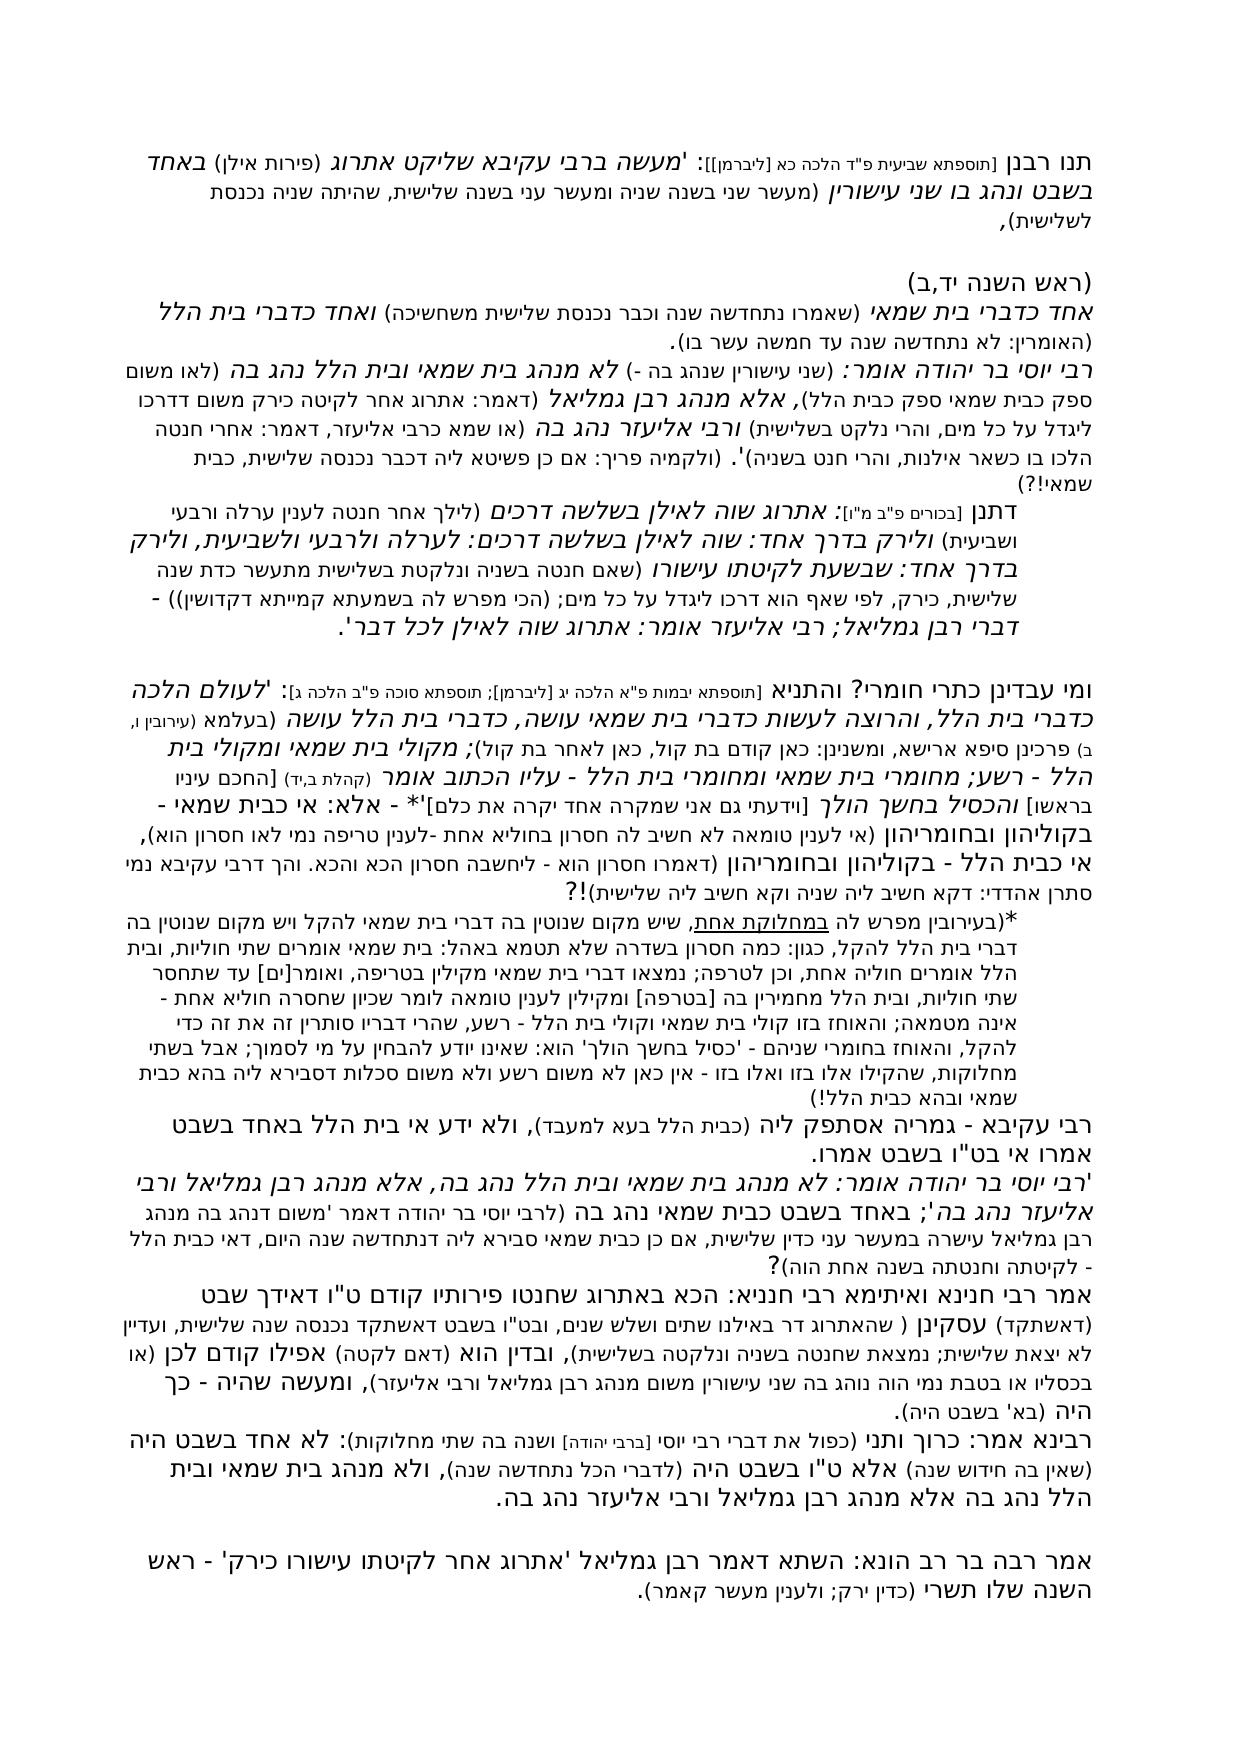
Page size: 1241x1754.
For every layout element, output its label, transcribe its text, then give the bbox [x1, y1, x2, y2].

text ומי עבדינן כתרי חומרי? והתניא [תוספתא יבמות פ"א הלכה יג [ליברמן]; תוספתא סוכה פ"ב הלכה ג]: 'לעולם הלכה כדברי בית הלל, והרוצה לעשות כדברי בית שמאי עושה, כדברי בית הלל עושה (בעלמא (עירובין ו,ב) פרכינן סיפא ארישא, ומשנינן: כאן קודם בת קול, כאן לאחר בת קול); מקולי בית שמאי ומקולי בית הלל - רשע; מחומרי בית שמאי ומחומרי בית הלל - עליו הכתוב אומר (קהלת ב,יד) [החכם עיניו בראשו] והכסיל בחשך הולך [וידעתי גם אני שמקרה אחד יקרה את כלם]'* - אלא: אי כבית שמאי - בקוליהון ובחומריהון (אי לענין טומאה לא חשיב לה חסרון בחוליא אחת -לענין טריפה נמי לאו חסרון הוא), אי כבית הלל - בקוליהון ובחומריהון (דאמרו חסרון הוא - ליחשבה חסרון הכא והכא. והך דרבי עקיבא נמי סתרן אהדדי: דקא חשיב ליה שניה וקא חשיב ליה שלישית)!? [118, 675, 1092, 907]
text דתנן [בכורים פ"ב מ"ו]: אתרוג שוה לאילן בשלשה דרכים (לילך אחר חנטה לענין ערלה ורבעי ושביעית) ולירק בדרך אחד: שוה לאילן בשלשה דרכים: לערלה ולרבעי ולשביעית, ולירק בדרך אחד: שבשעת לקיטתו עישורו (שאם חנטה בשניה ונלקטת בשלישית מתעשר כדת שנה שלישית, כירק, לפי שאף הוא דרכו ליגדל על כל מים; (הכי מפרש לה בשמעתא קמייתא דקדושין)) - דברי רבן גמליאל; רבי אליעזר אומר: אתרוג שוה לאילן לכל דבר'. [118, 496, 1017, 641]
text רבי עקיבא - גמריה אסתפק ליה (כבית הלל בעא למעבד), ולא ידע אי בית הלל באחד בשבט אמרו אי בט"ו בשבט אמרו. [118, 1111, 1092, 1168]
text אמר רבי חנינא ואיתימא רבי חנניא: הכא באתרוג שחנטו פירותיו קודם ט"ו דאידך שבט (דאשתקד) עסקינן ( שהאתרוג דר באילנו שתים ושלש שנים, ובט"ו בשבט דאשתקד נכנסה שנה שלישית, ועדיין לא יצאת שלישית; נמצאת שחנטה בשניה ונלקטה בשלישית), ובדין הוא (דאם לקטה) אפילו קודם לכן (או בכסליו או בטבת נמי הוה נוהג בה שני עישורין משום מנהג רבן גמליאל ורבי אליעזר), ומעשה שהיה - כך היה (בא' בשבט היה). [118, 1280, 1092, 1425]
text (ראש השנה יד,ב) [118, 268, 1092, 297]
text *(בעירובין מפרש לה במחלוקת אחת, שיש מקום שנוטין בה דברי בית שמאי להקל ויש מקום שנוטין בה דברי בית הלל להקל, כגון: כמה חסרון בשדרה שלא תטמא באהל: בית שמאי אומרים שתי חוליות, ובית הלל אומרים חוליה אחת, וכן לטרפה; נמצאו דברי בית שמאי מקילין בטריפה, ואומר[ים] עד שתחסר שתי חוליות, ובית הלל מחמירין בה [בטרפה] ומקילין לענין טומאה לומר שכיון שחסרה חוליא אחת - אינה מטמאה; והאוחז בזו קולי בית שמאי וקולי בית הלל - רשע, שהרי דבריו סותרין זה את זה כדי להקל, והאוחז בחומרי שניהם - 'כסיל בחשך הולך' הוא: שאינו יודע להבחין על מי לסמוך; אבל בשתי מחלוקות, שהקילו אלו בזו ואלו בזו - אין כאן לא משום רשע ולא משום סכלות דסבירא ליה בהא כבית שמאי ובהא כבית הלל!) [118, 907, 1017, 1111]
text אמר רבה בר רב הונא: השתא דאמר רבן גמליאל 'אתרוג אחר לקיטתו עישורו כירק' - ראש השנה שלו תשרי (כדין ירק; ולענין מעשר קאמר). [118, 1546, 1092, 1604]
text רבי יוסי בר יהודה אומר: (שני עישורין שנהג בה -) לא מנהג בית שמאי ובית הלל נהג בה (לאו משום ספק כבית שמאי ספק כבית הלל), אלא מנהג רבן גמליאל (דאמר: אתרוג אחר לקיטה כירק משום דדרכו ליגדל על כל מים, והרי נלקט בשלישית) ורבי אליעזר נהג בה (או שמא כרבי אליעזר, דאמר: אחרי חנטה הלכו בו כשאר אילנות, והרי חנט בשניה)'. (ולקמיה פריך: אם כן פשיטא ליה דכבר נכנסה שלישית, כבית שמאי!?) [118, 355, 1092, 496]
text תנו רבנן [תוספתא שביעית פ"ד הלכה כא [ליברמן]]: 'מעשה ברבי עקיבא שליקט אתרוג (פירות אילן) באחד בשבט ונהג בו שני עישורין (מעשר שני בשנה שניה ומעשר עני בשנה שלישית, שהיתה שניה נכנסת לשלישית), [118, 148, 1092, 234]
text רבינא אמר: כרוך ותני (כפול את דברי רבי יוסי [ברבי יהודה] ושנה בה שתי מחלוקות): לא אחד בשבט היה (שאין בה חידוש שנה) אלא ט"ו בשבט היה (לדברי הכל נתחדשה שנה), ולא מנהג בית שמאי ובית הלל נהג בה אלא מנהג רבן גמליאל ורבי אליעזר נהג בה. [118, 1425, 1092, 1512]
text אחד כדברי בית שמאי (שאמרו נתחדשה שנה וכבר נכנסת שלישית משחשיכה) ואחד כדברי בית הלל (האומרין: לא נתחדשה שנה עד חמשה עשר בו). [118, 297, 1092, 355]
text 'רבי יוסי בר יהודה אומר: לא מנהג בית שמאי ובית הלל נהג בה, אלא מנהג רבן גמליאל ורבי אליעזר נהג בה'; באחד בשבט כבית שמאי נהג בה (לרבי יוסי בר יהודה דאמר 'משום דנהג בה מנהג רבן גמליאל עישרה במעשר עני כדין שלישית, אם כן כבית שמאי סבירא ליה דנתחדשה שנה היום, דאי כבית הלל - לקיטתה וחנטתה בשנה אחת הוה)? [118, 1168, 1092, 1280]
